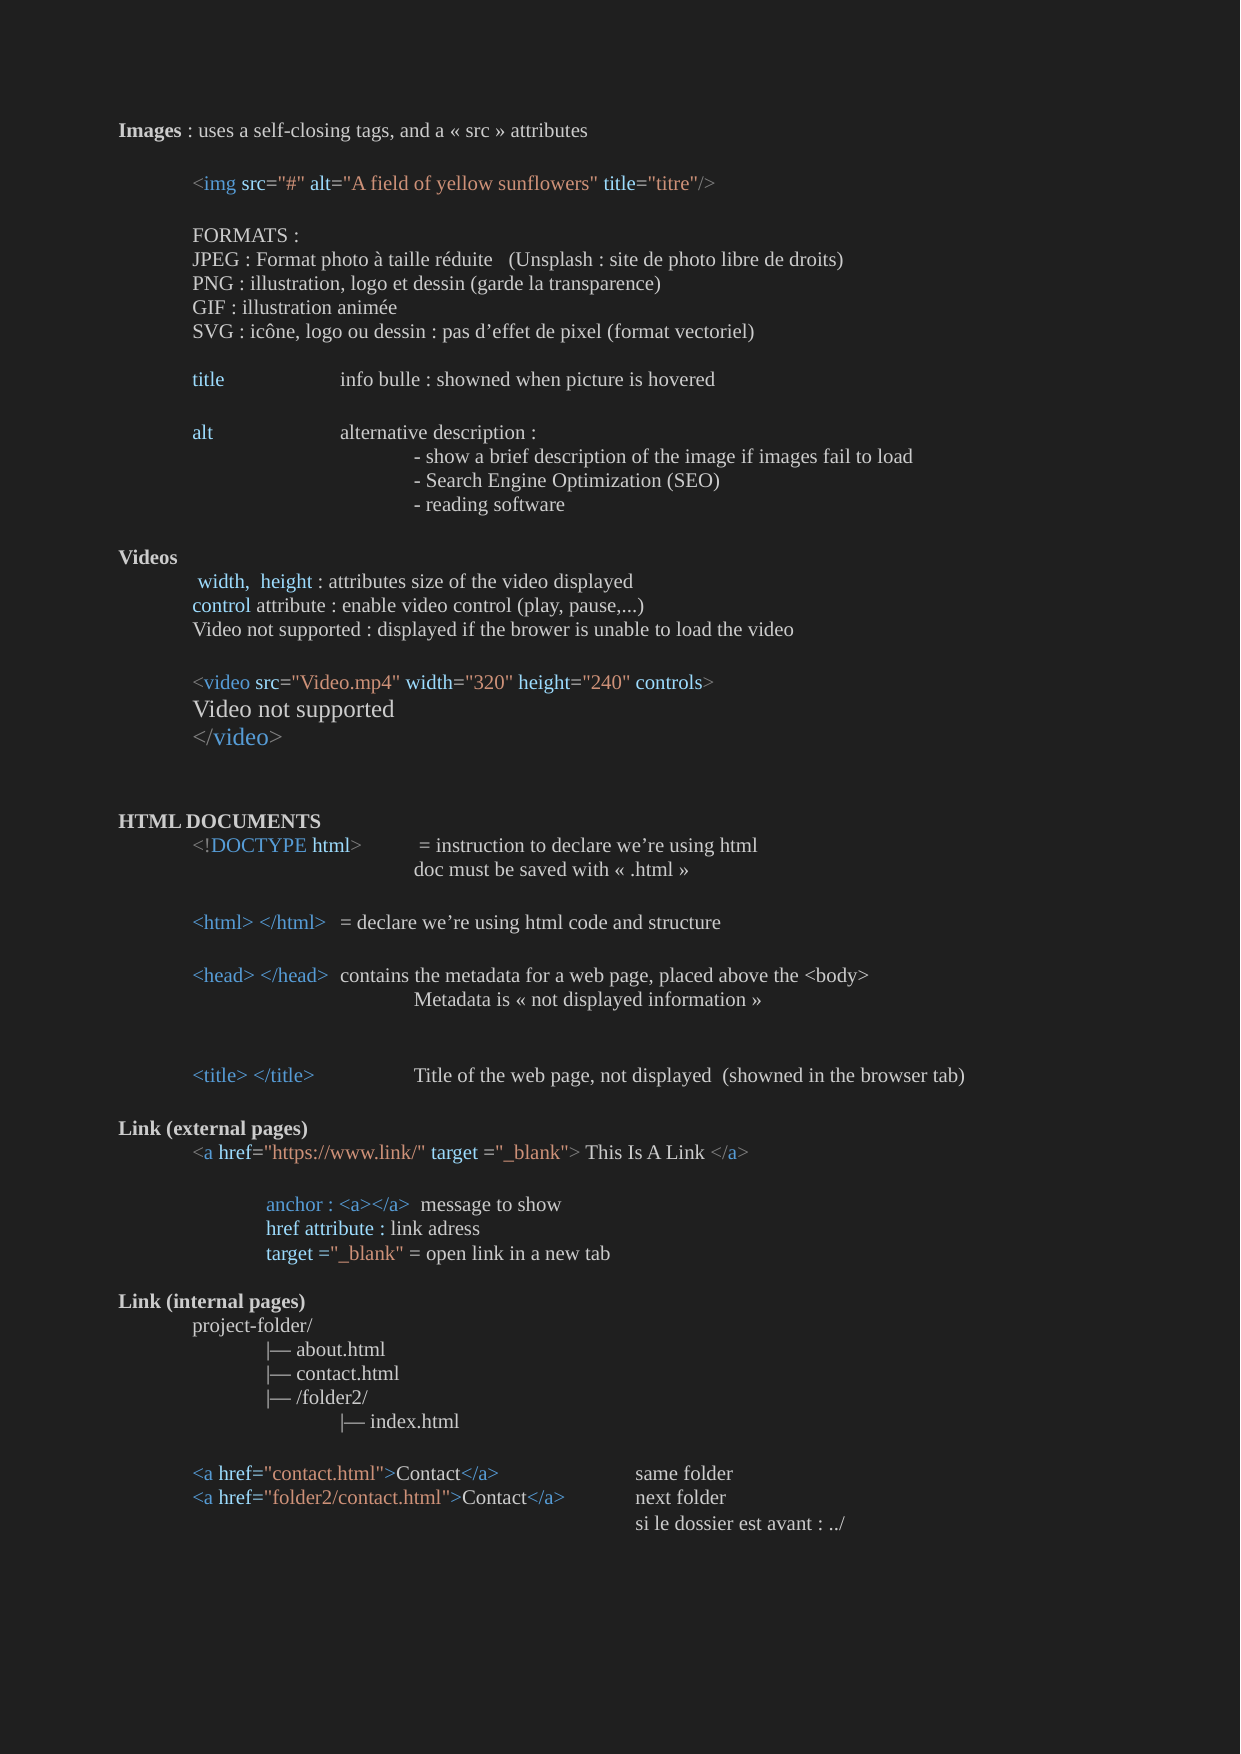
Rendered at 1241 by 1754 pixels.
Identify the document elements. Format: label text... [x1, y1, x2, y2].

text <a href="folder2/contact.html">Contact</a> next folder [118, 1485, 192, 1509]
text Video not supported : displayed if the brower is unable to load the video [794, 617, 1122, 641]
text Link (internal pages) [118, 1288, 1122, 1313]
text JPEG : Format photo à taille réduite (Unsplash : site de photo libre de droits) [843, 247, 1122, 271]
text <title> </title> Title of the web page, not displayed (showned in the browser tab) [118, 1063, 1122, 1087]
text si le dossier est avant : ../ [118, 1509, 1122, 1538]
text - reading software [565, 492, 1122, 516]
text target ="_blank" = open link in a new tab [118, 1240, 266, 1264]
text Videos [177, 545, 1122, 569]
text <a href="contact.html">Contact</a> same folder [504, 1461, 635, 1485]
text Link (external pages) [308, 1116, 1122, 1140]
text target ="_blank" = open link in a new tab [610, 1240, 1122, 1264]
text alt alternative description : [536, 420, 1122, 444]
text <a href="folder2/contact.html">Contact</a> next folder [570, 1485, 635, 1509]
text |— index.html [465, 1409, 1122, 1433]
text <img src="#" alt="A field of yellow sunflowers" title="titre"/> [118, 171, 1122, 194]
text HTML DOCUMENTS [321, 809, 1122, 833]
text <head> </head> contains the metadata for a web page, placed above the <body> [118, 962, 1122, 987]
text PNG : illustration, logo et dessin (garde la transparence) [661, 271, 1122, 295]
text <!DOCTYPE html> = instruction to declare we’re using html [192, 833, 414, 857]
text doc must be saved with « .html » [689, 857, 1122, 881]
text GIF : illustration animée [397, 295, 1122, 319]
text - Search Engine Optimization (SEO) [720, 468, 1122, 492]
text <!DOCTYPE html> = instruction to declare we’re using html [758, 833, 1122, 857]
text project-folder/ |— about.html |— contact.html |— /folder2/ [312, 1313, 1122, 1409]
text href attribute : link adress [480, 1216, 1122, 1240]
text width, height : attributes size of the video displayed [633, 569, 1122, 593]
text href attribute : link adress [118, 1216, 266, 1240]
text Images : uses a self-closing tags, and a « src » attributes [588, 118, 1122, 142]
text <a href="contact.html">Contact</a> same folder [118, 1461, 192, 1485]
text anchor : <a></a> message to show [562, 1192, 1122, 1216]
text Video not supported [394, 694, 1122, 722]
text anchor : <a></a> message to show [118, 1192, 266, 1216]
text Video not supported [118, 694, 143, 722]
text FORMATS : [299, 223, 1122, 247]
text </video> [118, 722, 1122, 751]
text Metadata is « not displayed information » [762, 987, 1122, 1011]
text <a href="folder2/contact.html">Contact</a> next folder [783, 1485, 1122, 1509]
text SVG : icône, logo ou dessin : pas d’effet de pixel (format vectoriel) [754, 319, 1122, 343]
text <a href="contact.html">Contact</a> same folder [733, 1461, 1122, 1485]
text <html> </html> = declare we’re using html code and structure [721, 910, 1122, 934]
text - show a brief description of the image if images fail to load [913, 444, 1122, 468]
text <video src="Video.mp4" width="320" height="240" controls> [118, 670, 1122, 694]
text <a href="https://www.link/" target ="_blank"> This Is A Link </a> [118, 1140, 1122, 1164]
text title info bulle : showned when picture is hovered [715, 367, 1122, 391]
text control attribute : enable video control (play, pause,...) [644, 593, 1122, 617]
